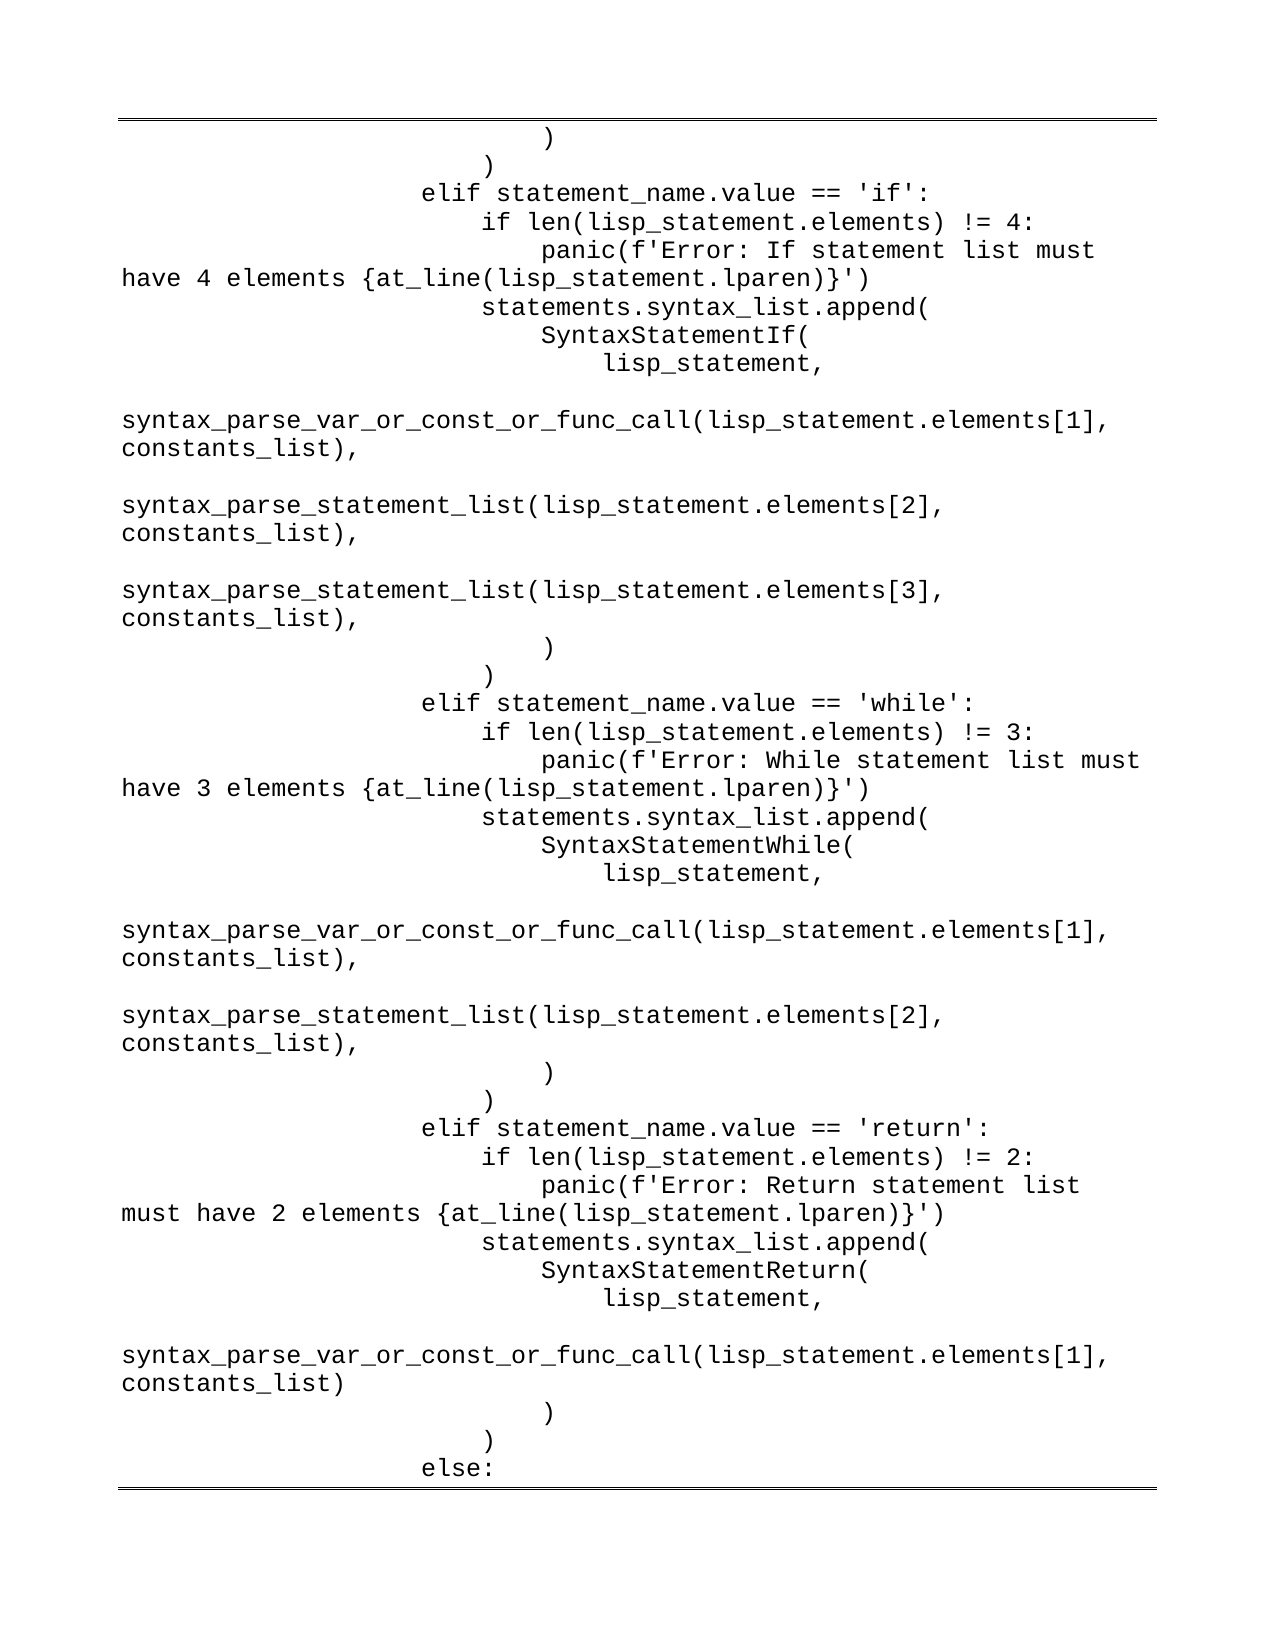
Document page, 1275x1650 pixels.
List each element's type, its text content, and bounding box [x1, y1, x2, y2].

text SyntaxStatementWhile( [118, 826, 1157, 855]
text panic(f'Error: Return statement list must have 2 elements {at_line(lisp_statement.lparen)}') [118, 1166, 1157, 1223]
text syntax_parse_var_or_const_or_func_call(lisp_statement.elements[1], constants_list), [118, 373, 1157, 458]
text elif statement_name.value == 'if': [118, 175, 1157, 203]
text syntax_parse_statement_list(lisp_statement.elements[3], constants_list), [118, 543, 1157, 628]
text ) [118, 628, 1157, 656]
text else: [118, 1450, 1157, 1487]
text syntax_parse_var_or_const_or_func_call(lisp_statement.elements[1], constants_list), [118, 883, 1157, 968]
text syntax_parse_statement_list(lisp_statement.elements[2], constants_list), [118, 968, 1157, 1053]
text ) [118, 1053, 1157, 1081]
text SyntaxStatementReturn( [118, 1251, 1157, 1280]
text ) [118, 1393, 1157, 1421]
text syntax_parse_var_or_const_or_func_call(lisp_statement.elements[1], constants_list) [118, 1308, 1157, 1393]
text ) [118, 121, 1157, 146]
text ) [118, 146, 1157, 175]
text SyntaxStatementIf( [118, 316, 1157, 345]
text syntax_parse_statement_list(lisp_statement.elements[2], constants_list), [118, 458, 1157, 543]
text ) [118, 1081, 1157, 1110]
text if len(lisp_statement.elements) != 2: [118, 1138, 1157, 1166]
text lisp_statement, [118, 1280, 1157, 1308]
text statements.syntax_list.append( [118, 798, 1157, 826]
text lisp_statement, [118, 345, 1157, 373]
text if len(lisp_statement.elements) != 4: [118, 203, 1157, 231]
text elif statement_name.value == 'while': [118, 685, 1157, 713]
text panic(f'Error: If statement list must have 4 elements {at_line(lisp_statement.lparen)}') [118, 231, 1157, 288]
text ) [118, 1421, 1157, 1450]
text statements.syntax_list.append( [118, 288, 1157, 316]
text statements.syntax_list.append( [118, 1223, 1157, 1251]
text ) [118, 656, 1157, 685]
text lisp_statement, [118, 855, 1157, 883]
text elif statement_name.value == 'return': [118, 1110, 1157, 1138]
text panic(f'Error: While statement list must have 3 elements {at_line(lisp_statement.lparen)}') [118, 741, 1157, 798]
text if len(lisp_statement.elements) != 3: [118, 713, 1157, 741]
